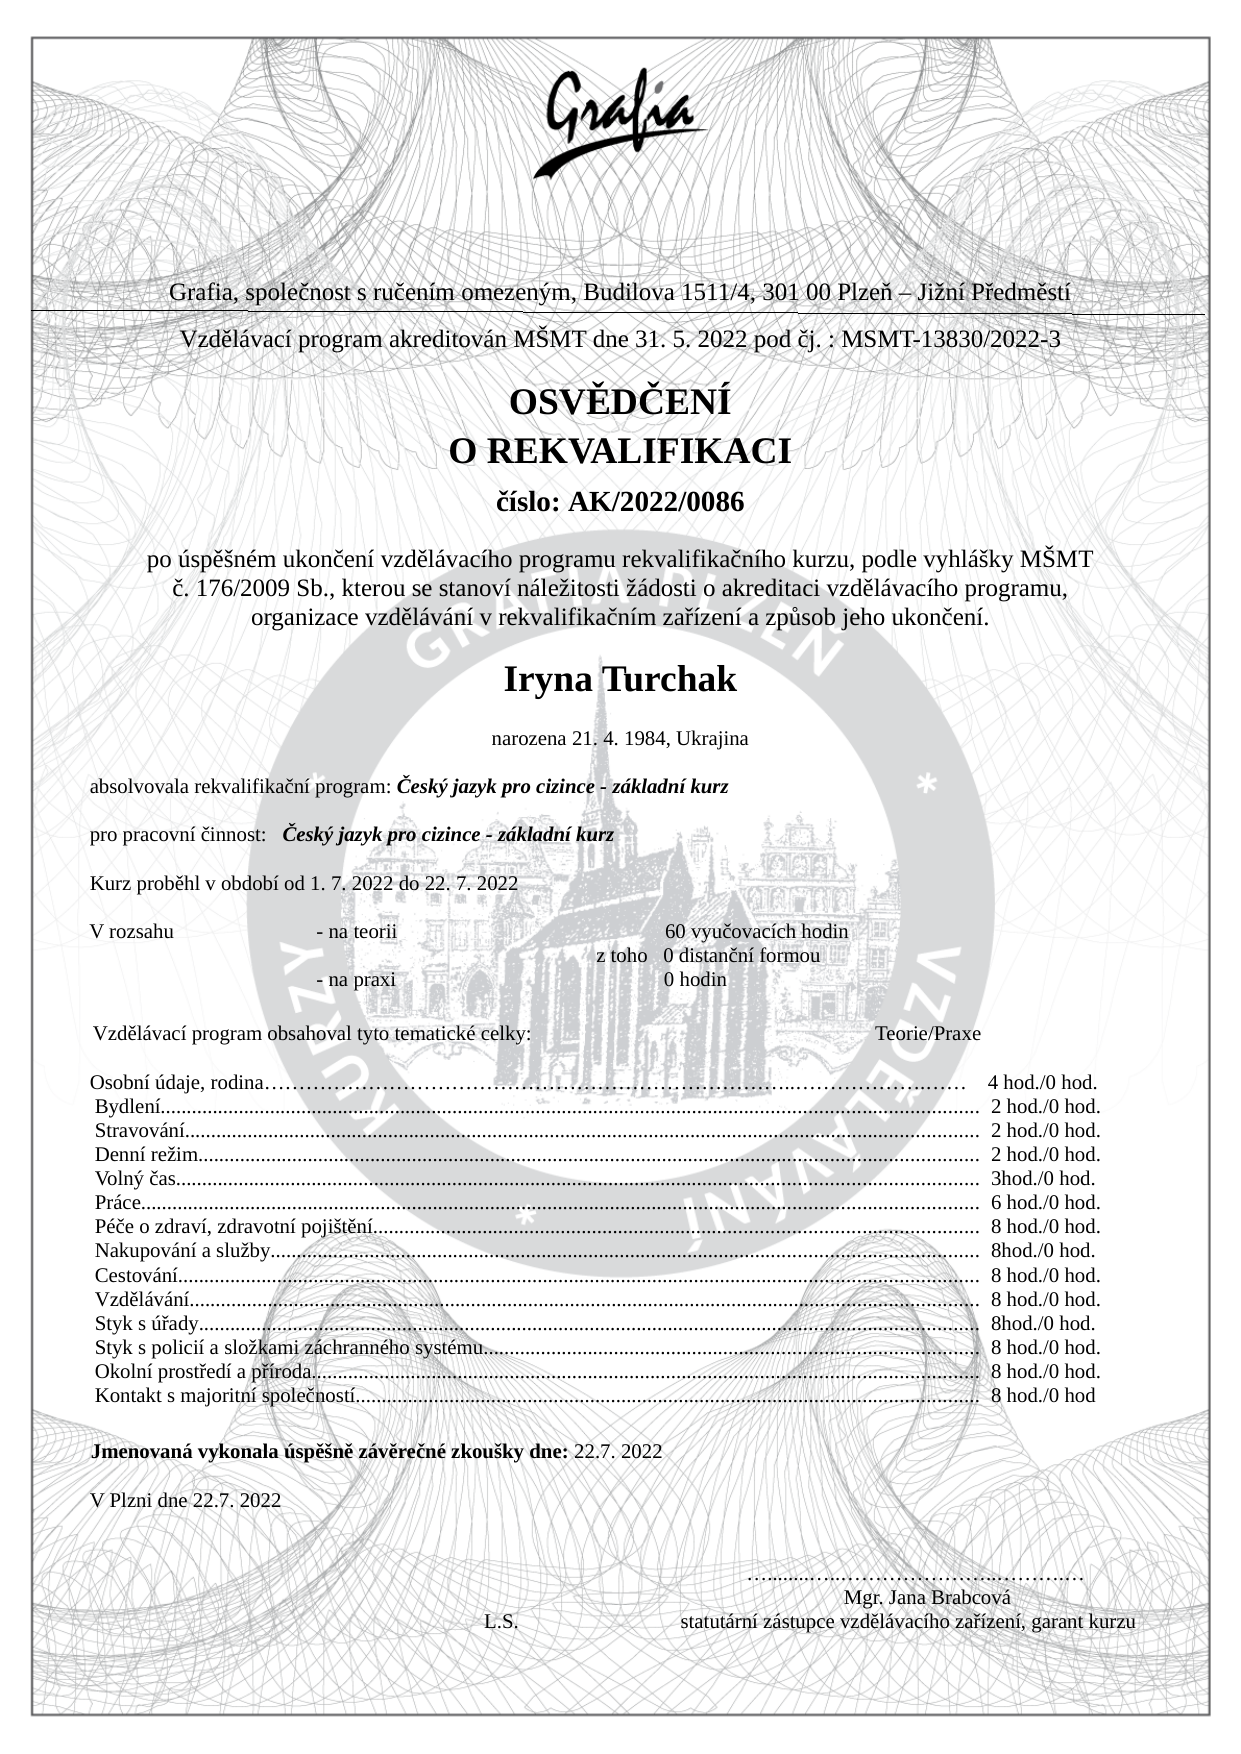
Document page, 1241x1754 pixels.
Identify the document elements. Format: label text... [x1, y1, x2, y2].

text O REKVALIFIKACI [0, 429, 1240, 472]
text V rozsahu - na teorii 60 vyučovacích hodin [0, 919, 1240, 943]
text …........…..…………………..……….… [0, 1561, 1240, 1585]
text Péče o zdraví, zdravotní pojištění 8 hod./0 hod. [94, 1214, 1240, 1238]
text Okolní prostředí a příroda 8 hod./0 hod. [94, 1359, 1240, 1383]
text Vzdělávací program akreditován MŠMT dne 31. 5. 2022 pod čj. : MSMT-13830/2022-3 [0, 324, 1240, 353]
text Nakupování a služby 8hod./0 hod. [94, 1238, 1240, 1262]
text Bydlení 2 hod./0 hod. [94, 1094, 1240, 1118]
text č. 176/2009 Sb., kterou se stanoví náležitosti žádosti o akreditaci vzdělávacího programu, [0, 573, 1240, 602]
text Stravování 2 hod./0 hod. [94, 1118, 1240, 1142]
text Styk s policií a složkami záchranného systému 8 hod./0 hod. [94, 1335, 1240, 1359]
text Volný čas 3hod./0 hod. [94, 1166, 1240, 1190]
text číslo: AK/2022/0086 [0, 484, 1240, 518]
text Denní režim 2 hod./0 hod. [94, 1142, 1240, 1166]
text Vzdělávání 8 hod./0 hod. [94, 1287, 1240, 1311]
text Iryna Turchak [0, 657, 1240, 700]
text Kurz proběhl v období od 1. 7. 2022 do 22. 7. 2022 [0, 871, 1240, 894]
text Vzdělávací program obsahoval tyto tematické celky: Teorie/Praxe [0, 1017, 1240, 1046]
text Grafia, společnost s ručením omezeným, Budilova 1511/4, 301 00 Plzeň – Jižní Předměstí [0, 277, 1240, 305]
text pro pracovní činnost: Český jazyk pro cizince - základní kurz [0, 822, 1240, 846]
text L.S. statutární zástupce vzdělávacího zařízení, garant kurzu [0, 1609, 1240, 1633]
text z toho 0 distanční formou [0, 943, 1240, 967]
text Kontakt s majoritní společností 8 hod./0 hod [94, 1383, 1240, 1407]
text OSVĚDČENÍ [0, 379, 1240, 423]
text - na praxi 0 hodin [0, 967, 1240, 991]
text organizace vzdělávání v rekvalifikačním zařízení a způsob jeho ukončení. [0, 602, 1240, 630]
text po úspěšném ukončení vzdělávacího programu rekvalifikačního kurzu, podle vyhlášky MŠMT [0, 544, 1240, 573]
text Osobní údaje, rodina…………………………………………………………………..……………….…… 4 hod./0 hod. [0, 1070, 1240, 1094]
text Mgr. Jana Brabcová [0, 1585, 1240, 1609]
text absolvovala rekvalifikační program: Český jazyk pro cizince - základní kurz [0, 774, 1240, 798]
text Práce 6 hod./0 hod. [94, 1190, 1240, 1214]
text Cestování 8 hod./0 hod. [94, 1262, 1240, 1287]
picture [0, 0, 1241, 1754]
text V Plzni dne 22.7. 2022 [0, 1488, 1240, 1512]
text narozena 21. 4. 1984, Ukrajina [0, 726, 1240, 750]
text Jmenovaná vykonala úspěšně závěrečné zkoušky dne: 22.7. 2022 [0, 1436, 1240, 1464]
text Styk s úřady 8hod./0 hod. [94, 1311, 1240, 1335]
